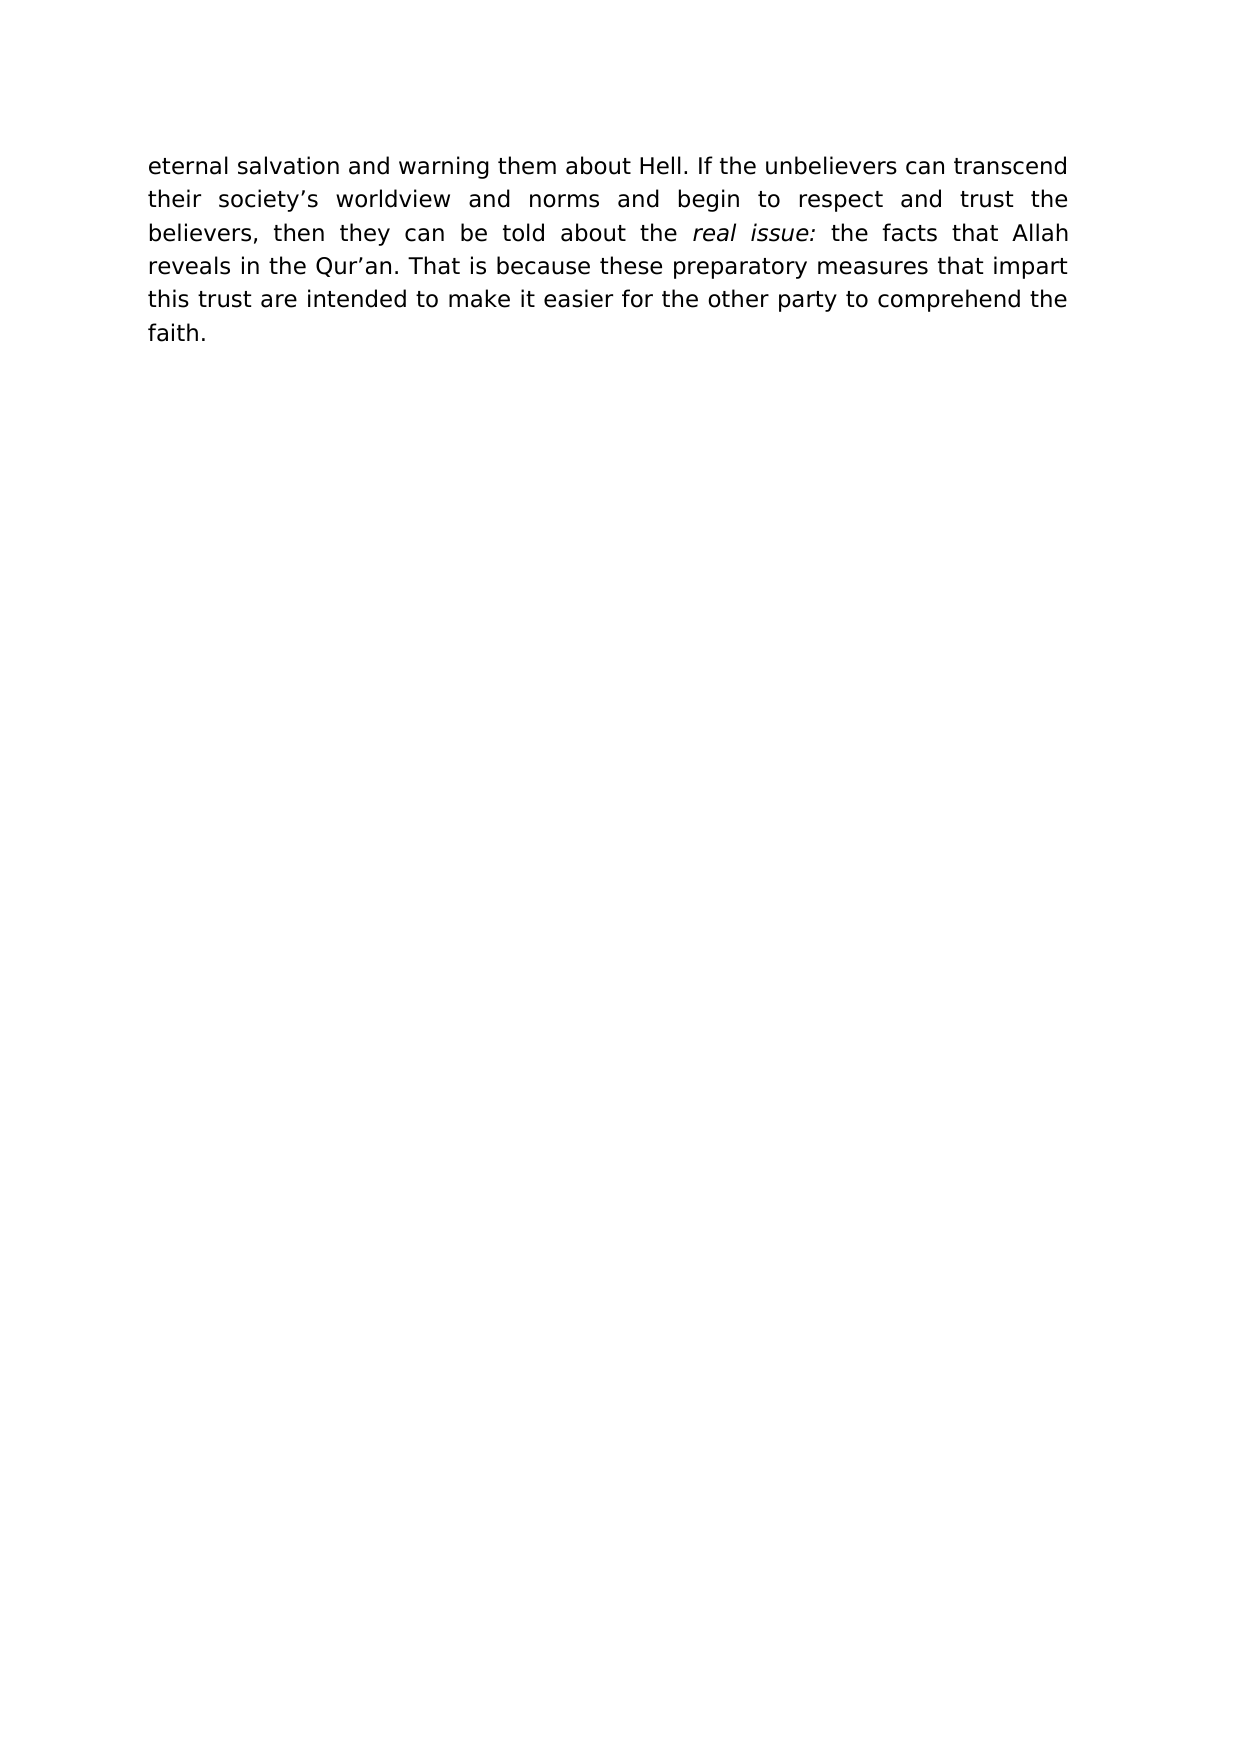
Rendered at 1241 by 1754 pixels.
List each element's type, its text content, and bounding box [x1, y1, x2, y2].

text eternal salvation and warning them about Hell. If the unbelievers can transcend their society’s worldview and norms and begin to respect and trust the believers, then they can be told about the real issue: the facts that Allah reveals in the Qur’an. That is because these preparatory measures that impart this trust are intended to make it easier for the other party to comprehend the faith. [148, 148, 1070, 348]
